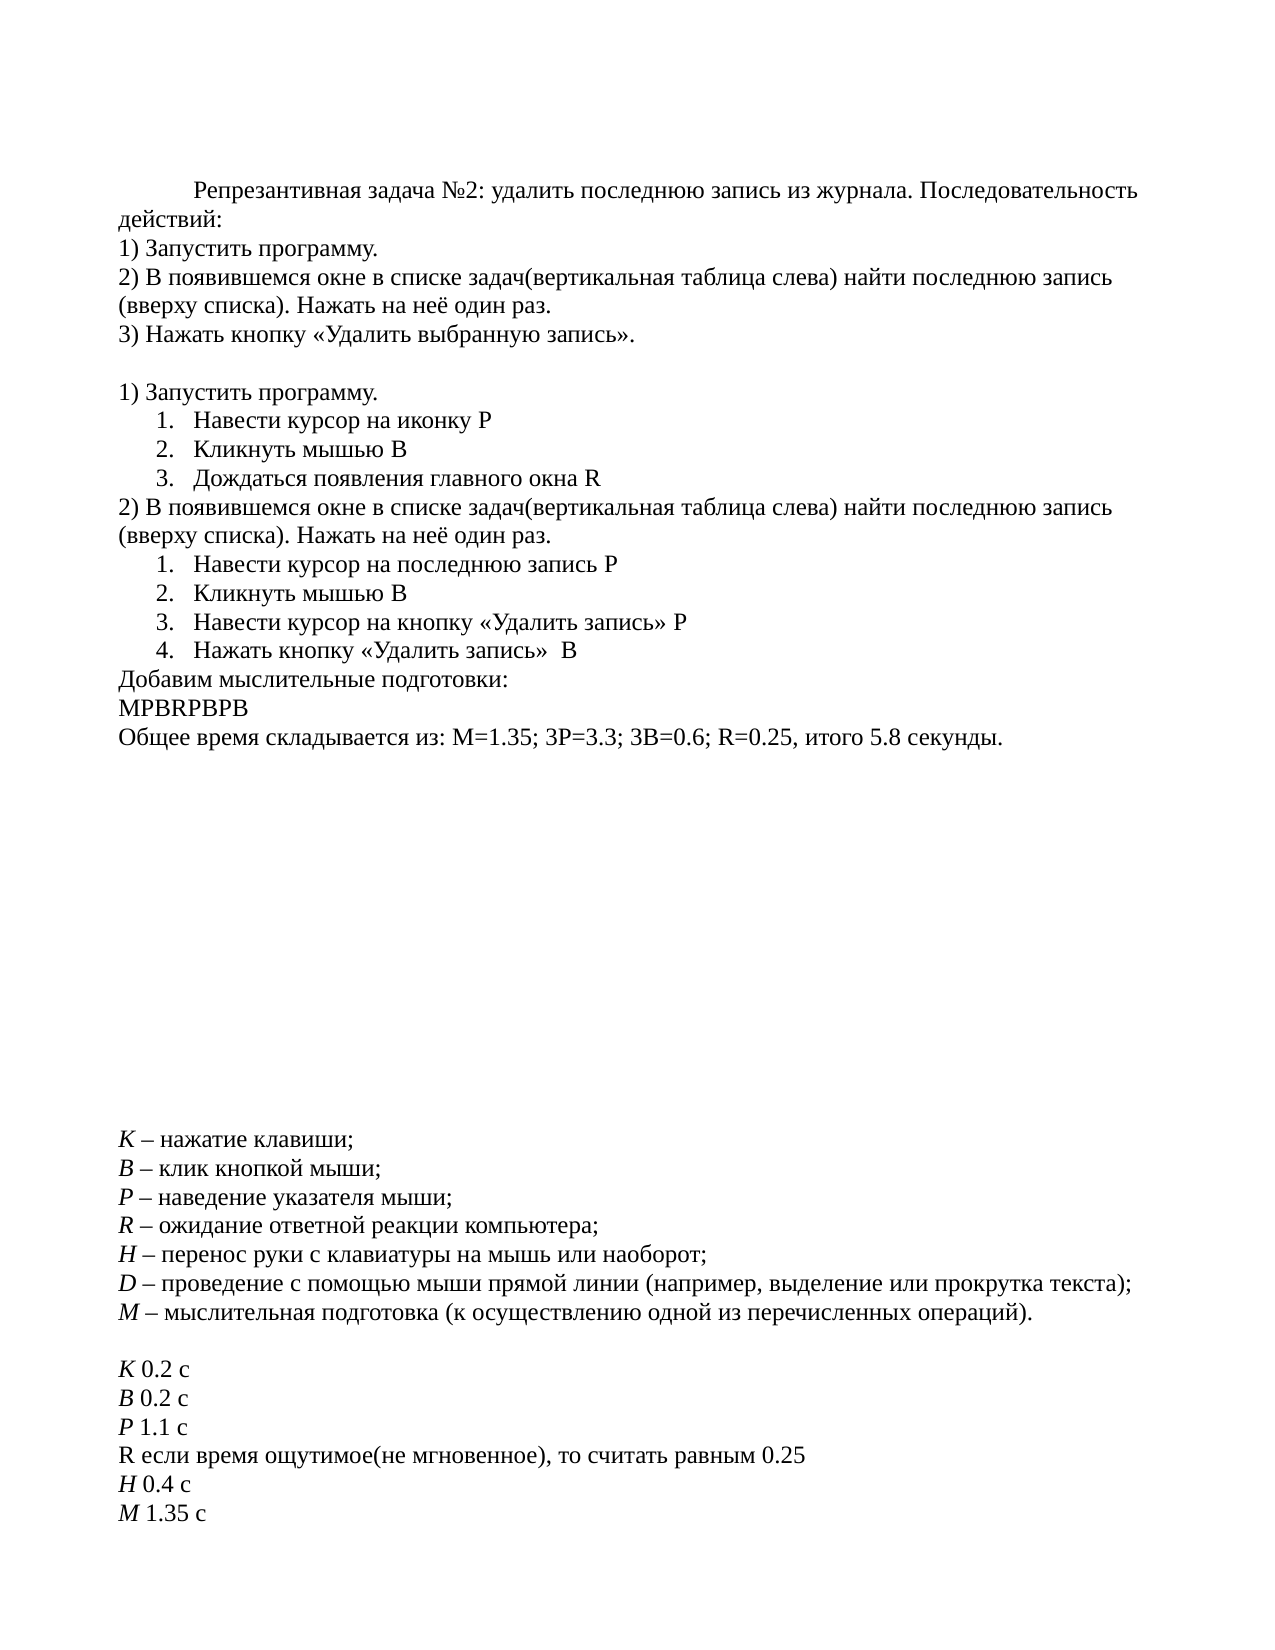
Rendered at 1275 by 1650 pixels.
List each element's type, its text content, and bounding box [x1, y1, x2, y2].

text Репрезантивная задача №2: удалить последнюю запись из журнала. Последовательность действий: [118, 176, 1157, 233]
text 1) Запустить программу. [118, 233, 1157, 262]
text K – нажатие клавиши; [118, 1124, 1157, 1153]
list Навести курсор на последнюю запись P [156, 549, 1157, 578]
text H 0.4 с [118, 1469, 1157, 1498]
text R – ожидание ответной реакции компьютера; [118, 1211, 1157, 1239]
text H – перенос руки с клавиатуры на мышь или наоборот; [118, 1239, 1157, 1268]
list Дождаться появления главного окна R [156, 463, 1157, 492]
text 2) В появившемся окне в списке задач(вертикальная таблица слева) найти последнюю запись (вверху списка). Нажать на неё один раз. [118, 492, 1157, 549]
text 3) Нажать кнопку «Удалить выбранную запись». [118, 319, 1157, 348]
list Навести курсор на кнопку «Удалить запись» P [156, 607, 1157, 636]
text P – наведение указателя мыши; [118, 1182, 1157, 1211]
text M – мыслительная подготовка (к осуществлению одной из перечисленных операций). [118, 1297, 1157, 1326]
text 1) Запустить программу. [118, 377, 1157, 406]
text P 1.1 с [118, 1412, 1157, 1441]
text B 0.2 с [118, 1383, 1157, 1412]
text M 1.35 с [118, 1498, 1157, 1527]
list Навести курсор на иконку P [156, 406, 1157, 434]
text B – клик кнопкой мыши; [118, 1153, 1157, 1182]
text 2) В появившемся окне в списке задач(вертикальная таблица слева) найти последнюю запись (вверху списка). Нажать на неё один раз. [118, 262, 1157, 319]
text Добавим мыслительные подготовки: [118, 664, 1157, 693]
list Кликнуть мышью B [156, 434, 1157, 463]
list Нажать кнопку «Удалить запись» B [156, 636, 1157, 664]
text D – проведение с помощью мыши прямой линии (например, выделение или прокрутка текста); [118, 1268, 1157, 1297]
text K 0.2 с [118, 1354, 1157, 1383]
text R если время ощутимое(не мгновенное), то считать равным 0.25 [118, 1441, 1157, 1469]
text MPBRPBPB [118, 693, 1157, 722]
text Общее время складывается из: M=1.35; 3P=3.3; 3B=0.6; R=0.25, итого 5.8 секунды. [118, 722, 1157, 751]
list Кликнуть мышью B [156, 578, 1157, 607]
